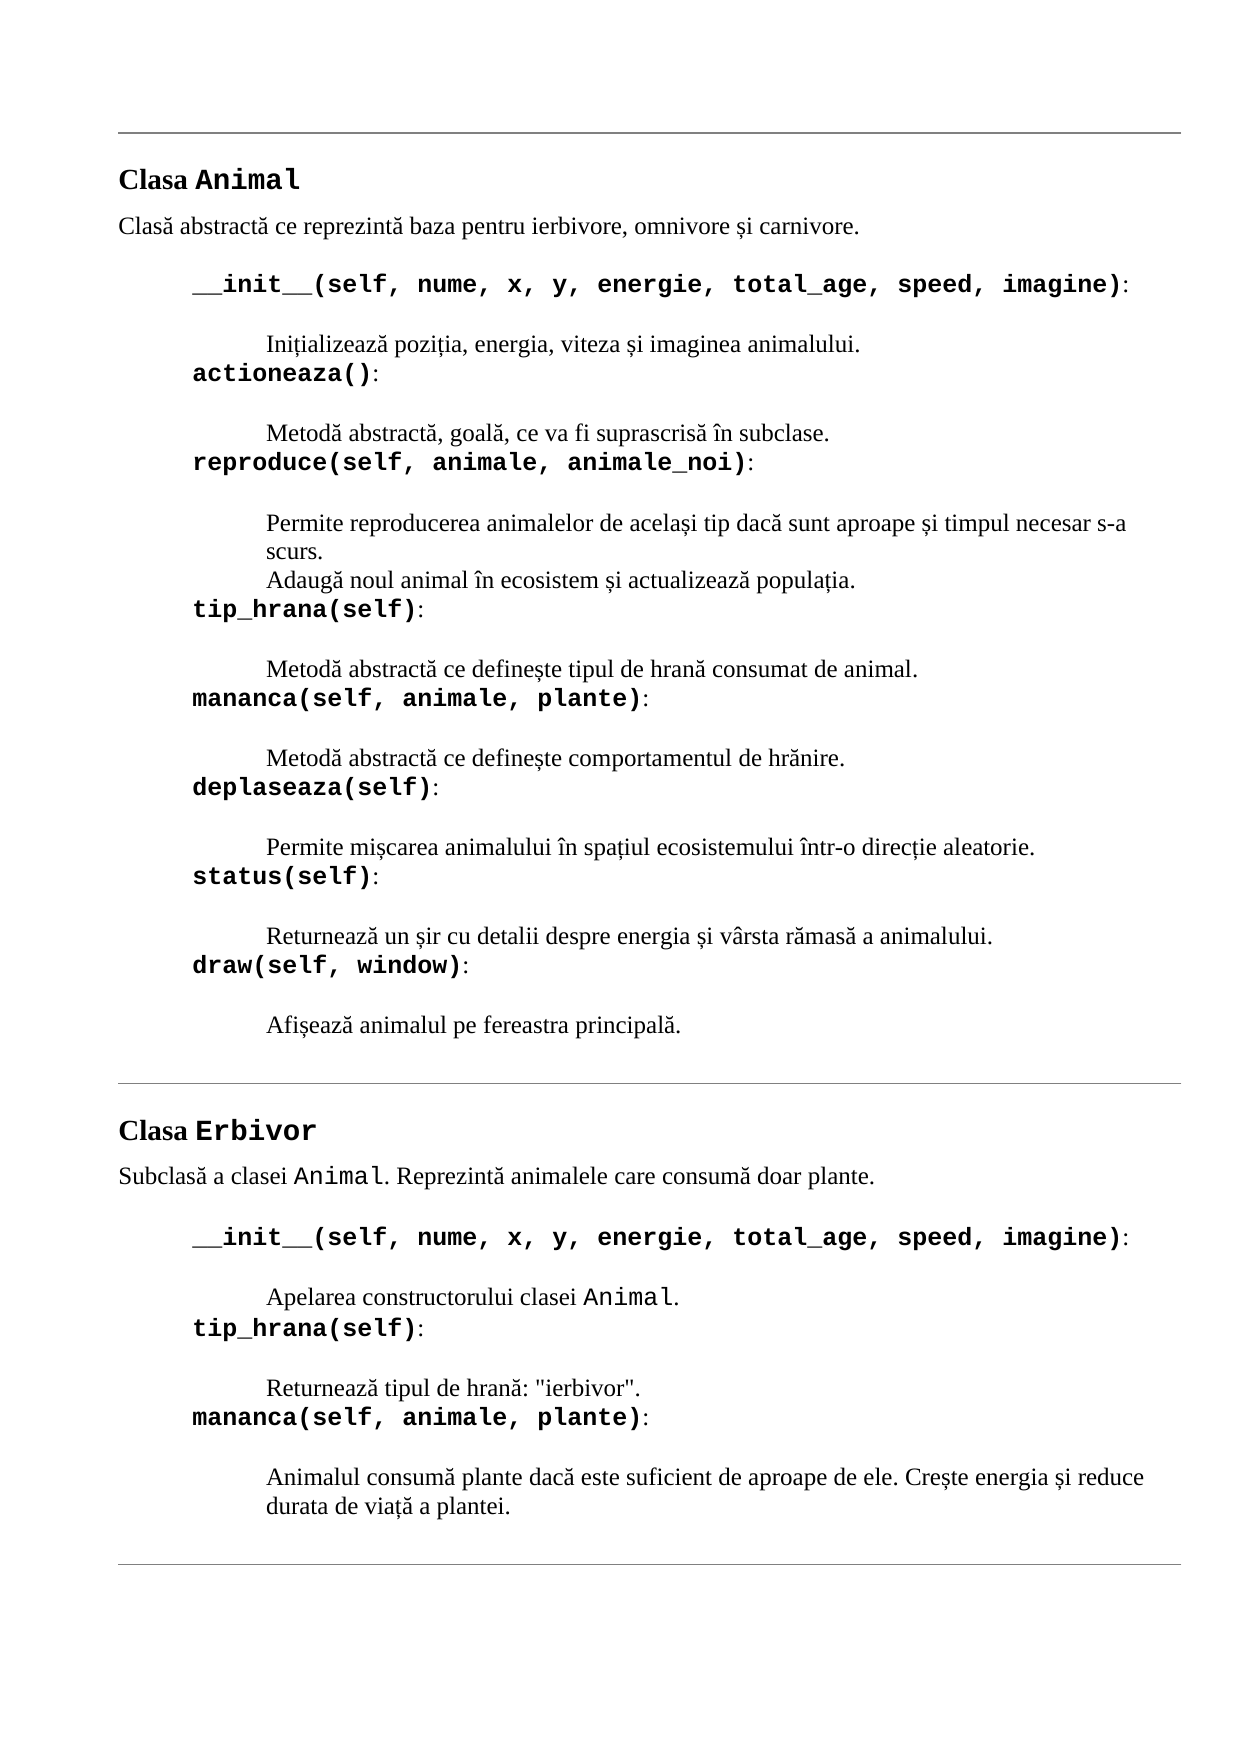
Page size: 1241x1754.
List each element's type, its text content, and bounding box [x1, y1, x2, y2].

list tip_hrana(self): [162, 594, 1181, 625]
list tip_hrana(self): [162, 1313, 1181, 1344]
list draw(self, window): [162, 950, 1181, 981]
list reproduce(self, animale, animale_noi): [162, 447, 1181, 478]
list mananca(self, animale, plante): [162, 1402, 1181, 1433]
list __init__(self, nume, x, y, energie, total_age, speed, imagine): [162, 269, 1181, 300]
list Afișează animalul pe fereastra principală. [236, 1010, 1181, 1039]
subtitle Clasa Animal [118, 162, 1181, 198]
list Permite reproducerea animalelor de același tip dacă sunt aproape și timpul necesar s-a scurs. [236, 508, 1181, 565]
list __init__(self, nume, x, y, energie, total_age, speed, imagine): [162, 1222, 1181, 1253]
list Returnează tipul de hrană: "ierbivor". [236, 1373, 1181, 1402]
list Inițializează poziția, energia, viteza și imaginea animalului. [236, 329, 1181, 358]
list Adaugă noul animal în ecosistem și actualizează populația. [236, 565, 1181, 594]
list actioneaza(): [162, 358, 1181, 389]
list Metodă abstractă ce definește comportamentul de hrănire. [236, 743, 1181, 772]
list status(self): [162, 861, 1181, 892]
text Subclasă a clasei Animal. Reprezintă animalele care consumă doar plante. [118, 1161, 1181, 1192]
text Clasă abstractă ce reprezintă baza pentru ierbivore, omnivore și carnivore. [118, 211, 1181, 240]
list mananca(self, animale, plante): [162, 683, 1181, 714]
list Apelarea constructorului clasei Animal. [236, 1282, 1181, 1313]
list Metodă abstractă ce definește tipul de hrană consumat de animal. [236, 654, 1181, 683]
list Returnează un șir cu detalii despre energia și vârsta rămasă a animalului. [236, 921, 1181, 950]
list Animalul consumă plante dacă este suficient de aproape de ele. Crește energia și reduce durata de viață a plantei. [236, 1462, 1181, 1520]
subtitle Clasa Erbivor [118, 1113, 1181, 1149]
list Permite mișcarea animalului în spațiul ecosistemului într-o direcție aleatorie. [236, 832, 1181, 861]
list Metodă abstractă, goală, ce va fi suprascrisă în subclase. [236, 418, 1181, 447]
list deplaseaza(self): [162, 772, 1181, 803]
